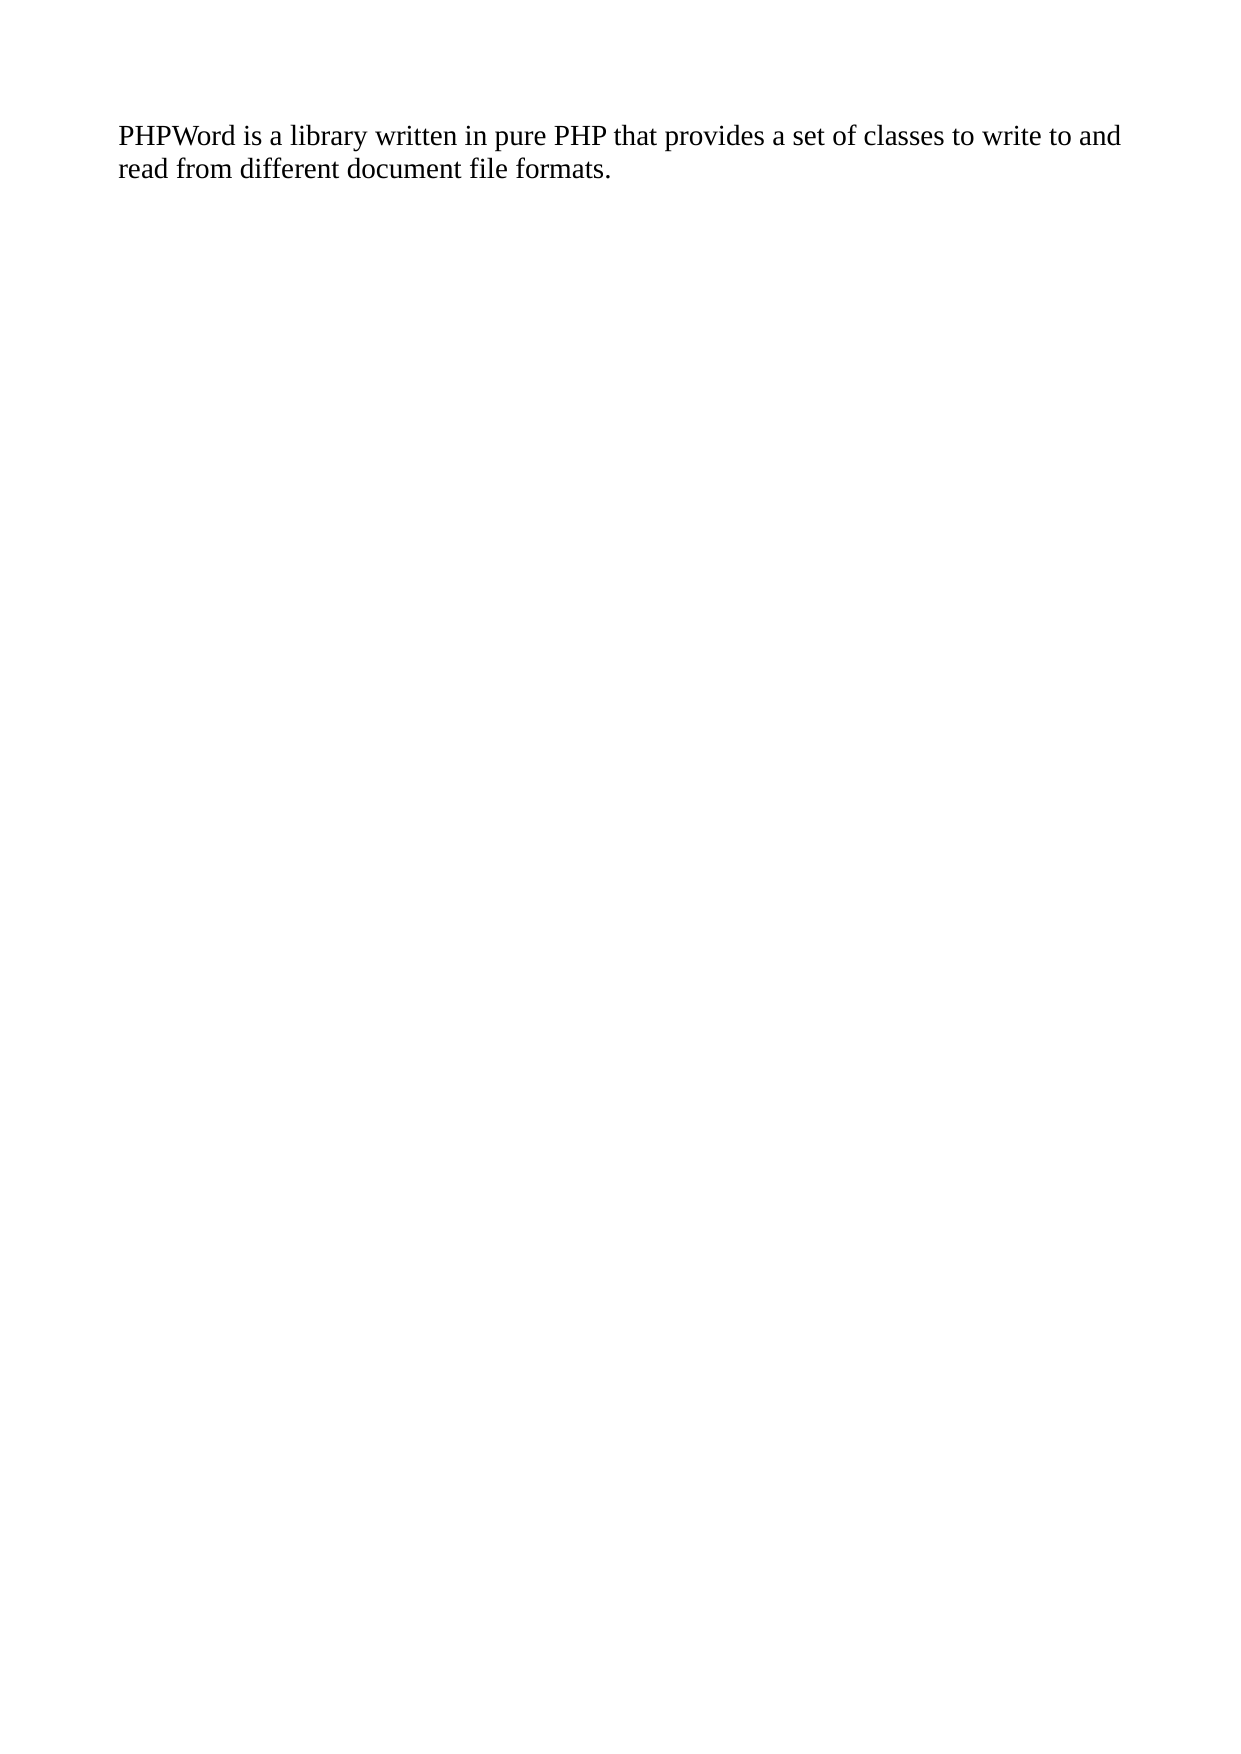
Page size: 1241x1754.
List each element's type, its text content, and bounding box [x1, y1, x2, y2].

text PHPWord is a library written in pure PHP that provides a set of classes to write to and read from different document file formats. [118, 118, 1122, 185]
